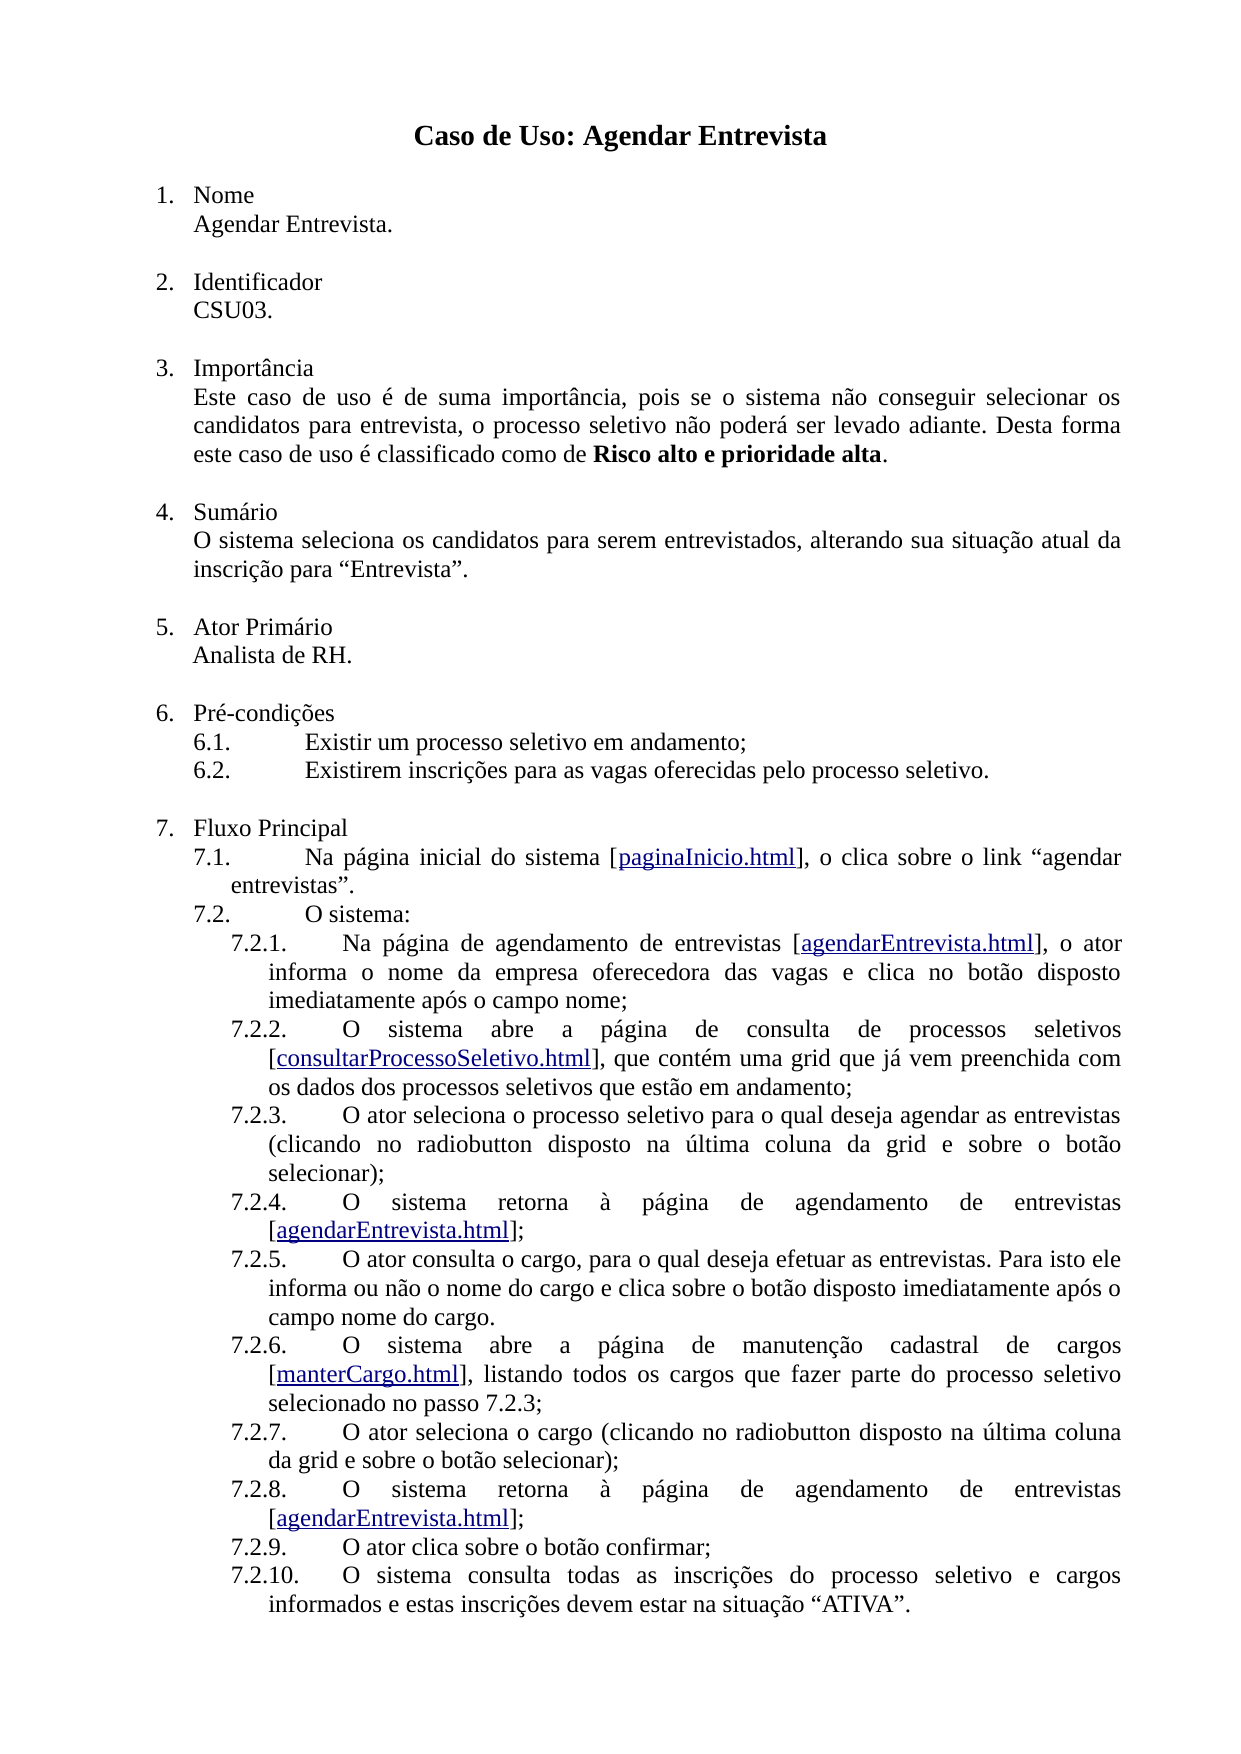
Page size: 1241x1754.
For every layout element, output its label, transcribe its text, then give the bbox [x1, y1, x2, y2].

list Existirem inscrições para as vagas oferecidas pelo processo seletivo. [193, 755, 1122, 784]
list O ator consulta o cargo, para o qual deseja efetuar as entrevistas. Para isto ele informa ou não o nome do cargo e clica sobre o botão disposto imediatamente após o campo nome do cargo. [231, 1244, 1122, 1330]
list O sistema retorna à página de agendamento de entrevistas [agendarEntrevista.html]; [231, 1187, 1122, 1244]
list Pré-condições [156, 698, 1122, 727]
list Na página inicial do sistema [paginaInicio.html], o clica sobre o link “agendar entrevistas”. [193, 842, 1122, 899]
list O ator seleciona o cargo (clicando no radiobutton disposto na última coluna da grid e sobre o botão selecionar); [231, 1417, 1122, 1474]
list O sistema abre a página de consulta de processos seletivos [consultarProcessoSeletivo.html], que contém uma grid que já vem preenchida com os dados dos processos seletivos que estão em andamento; [231, 1014, 1122, 1100]
text Analista de RH. [118, 640, 1122, 669]
list O sistema: [193, 899, 1122, 928]
list O sistema consulta todas as inscrições do processo seletivo e cargos informados e estas inscrições devem estar na situação “ATIVA”. [231, 1560, 1122, 1618]
list O ator seleciona o processo seletivo para o qual deseja agendar as entrevistas (clicando no radiobutton disposto na última coluna da grid e sobre o botão selecionar); [231, 1100, 1122, 1187]
list O ator clica sobre o botão confirmar; [231, 1532, 1122, 1560]
list O sistema abre a página de manutenção cadastral de cargos [manterCargo.html], listando todos os cargos que fazer parte do processo seletivo selecionado no passo 7.2.3; [231, 1330, 1122, 1417]
list Identificador [156, 267, 1122, 295]
list Este caso de uso é de suma importância, pois se o sistema não conseguir selecionar os candidatos para entrevista, o processo seletivo não poderá ser levado adiante. Desta forma este caso de uso é classificado como de Risco alto e prioridade alta. [156, 382, 1122, 468]
list Sumário [156, 497, 1122, 525]
list Agendar Entrevista. [156, 209, 1122, 238]
list Na página de agendamento de entrevistas [agendarEntrevista.html], o ator informa o nome da empresa oferecedora das vagas e clica no botão disposto imediatamente após o campo nome; [231, 928, 1122, 1014]
list Fluxo Principal [156, 813, 1122, 842]
list Ator Primário [156, 612, 1122, 640]
list CSU03. [156, 295, 1122, 324]
text Caso de Uso: Agendar Entrevista [118, 118, 1122, 152]
list O sistema seleciona os candidatos para serem entrevistados, alterando sua situação atual da inscrição para “Entrevista”. [156, 525, 1122, 583]
list Nome [156, 180, 1122, 209]
list Existir um processo seletivo em andamento; [193, 727, 1122, 755]
list O sistema retorna à página de agendamento de entrevistas [agendarEntrevista.html]; [231, 1474, 1122, 1532]
list Importância [156, 353, 1122, 382]
